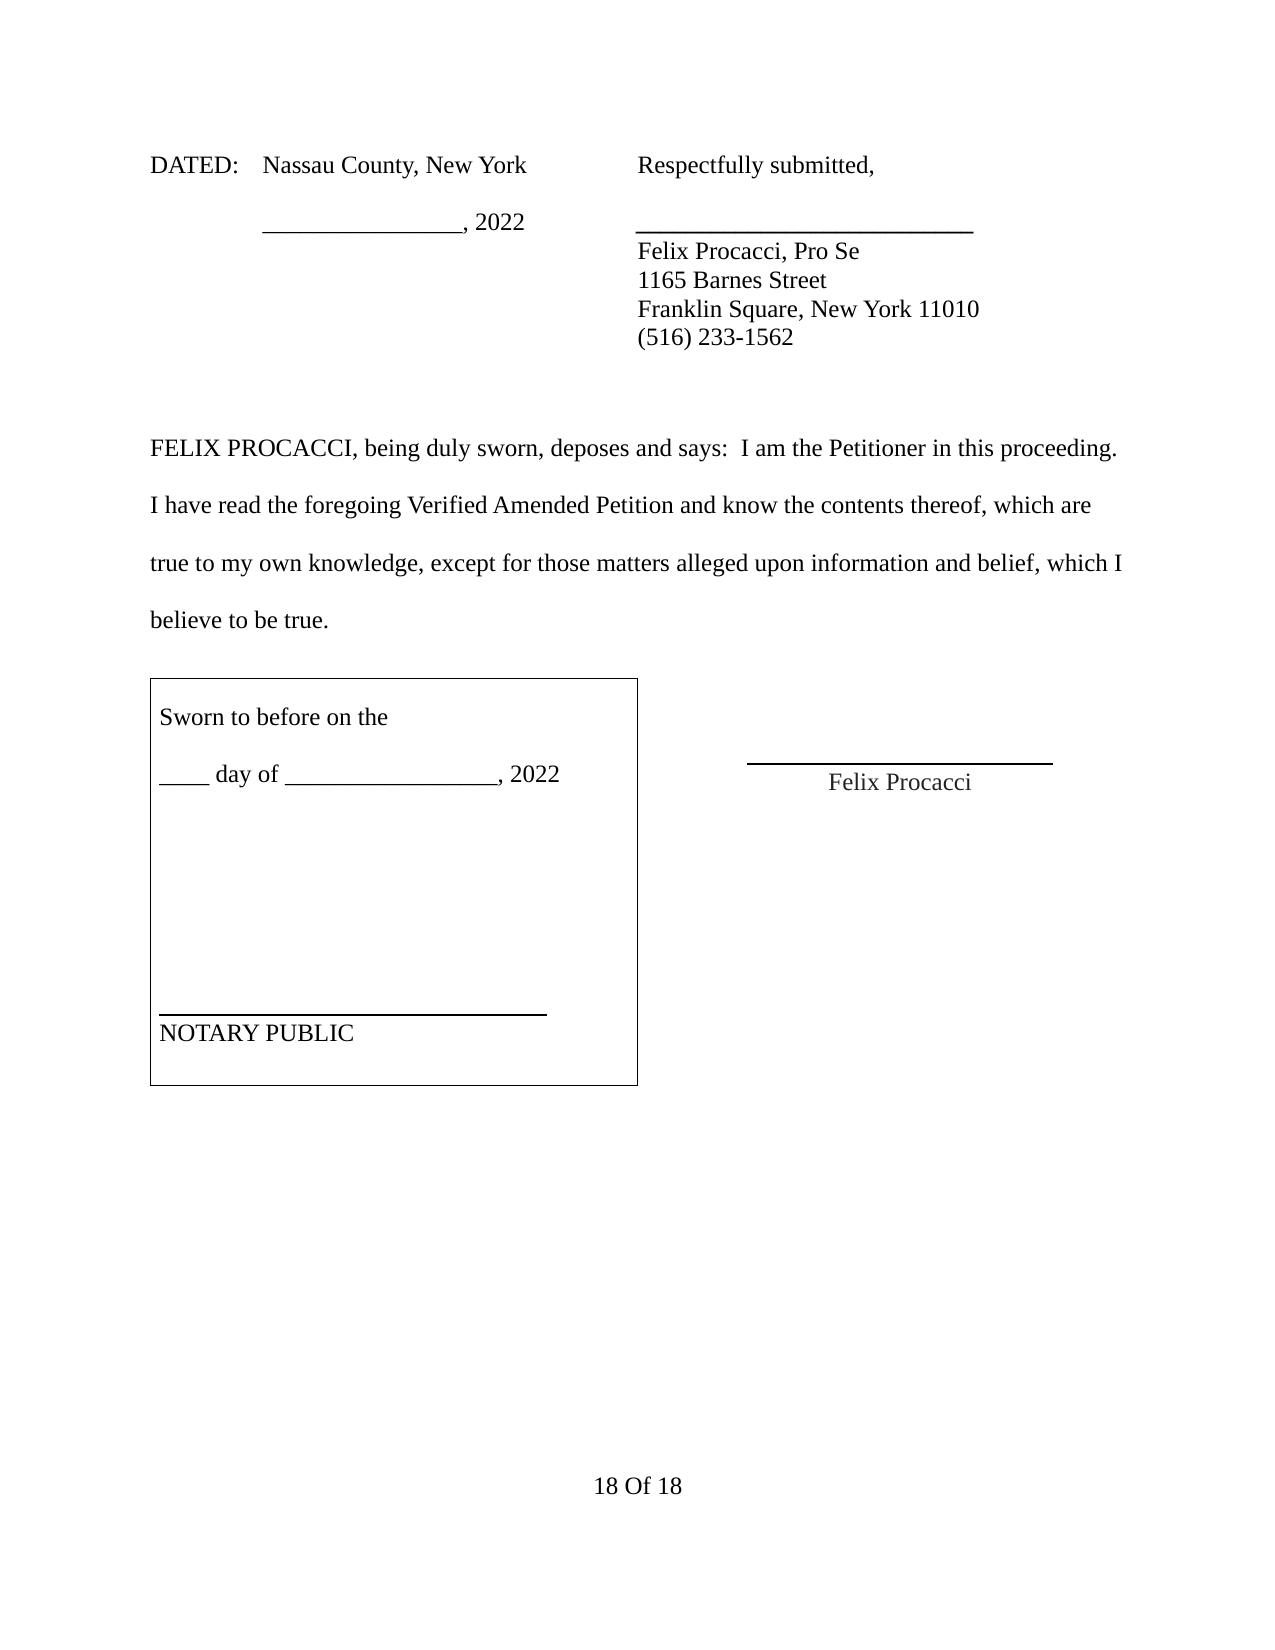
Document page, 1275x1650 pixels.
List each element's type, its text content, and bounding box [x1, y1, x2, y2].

table_header DATED: Nassau County, New York ________________, 2022 [150, 150, 637, 351]
table_cell [150, 351, 637, 418]
table_cell FELIX PROCACCI, being duly sworn, deposes and says: I am the Petitioner in this proceeding. I have read the foregoing Verified Amended Petition and know the contents thereof, which are true to my own knowledge, except for those matters alleged upon information and belief, which I believe to be true. [150, 418, 1125, 634]
table_cell [638, 351, 1125, 418]
table_cell [150, 634, 637, 678]
table_cell [638, 634, 1125, 678]
table_header Respectfully submitted, ___________________________ Felix Procacci, Pro Se 1165 Barnes Street Franklin Square, New York 11010 (516) 233-1562 [638, 150, 1125, 351]
table_cell Sworn to before on the ____ day of _________________, 2022 NOTARY PUBLIC [151, 679, 637, 1085]
table_cell [638, 678, 675, 1085]
table_cell Felix Procacci [675, 678, 1125, 1085]
